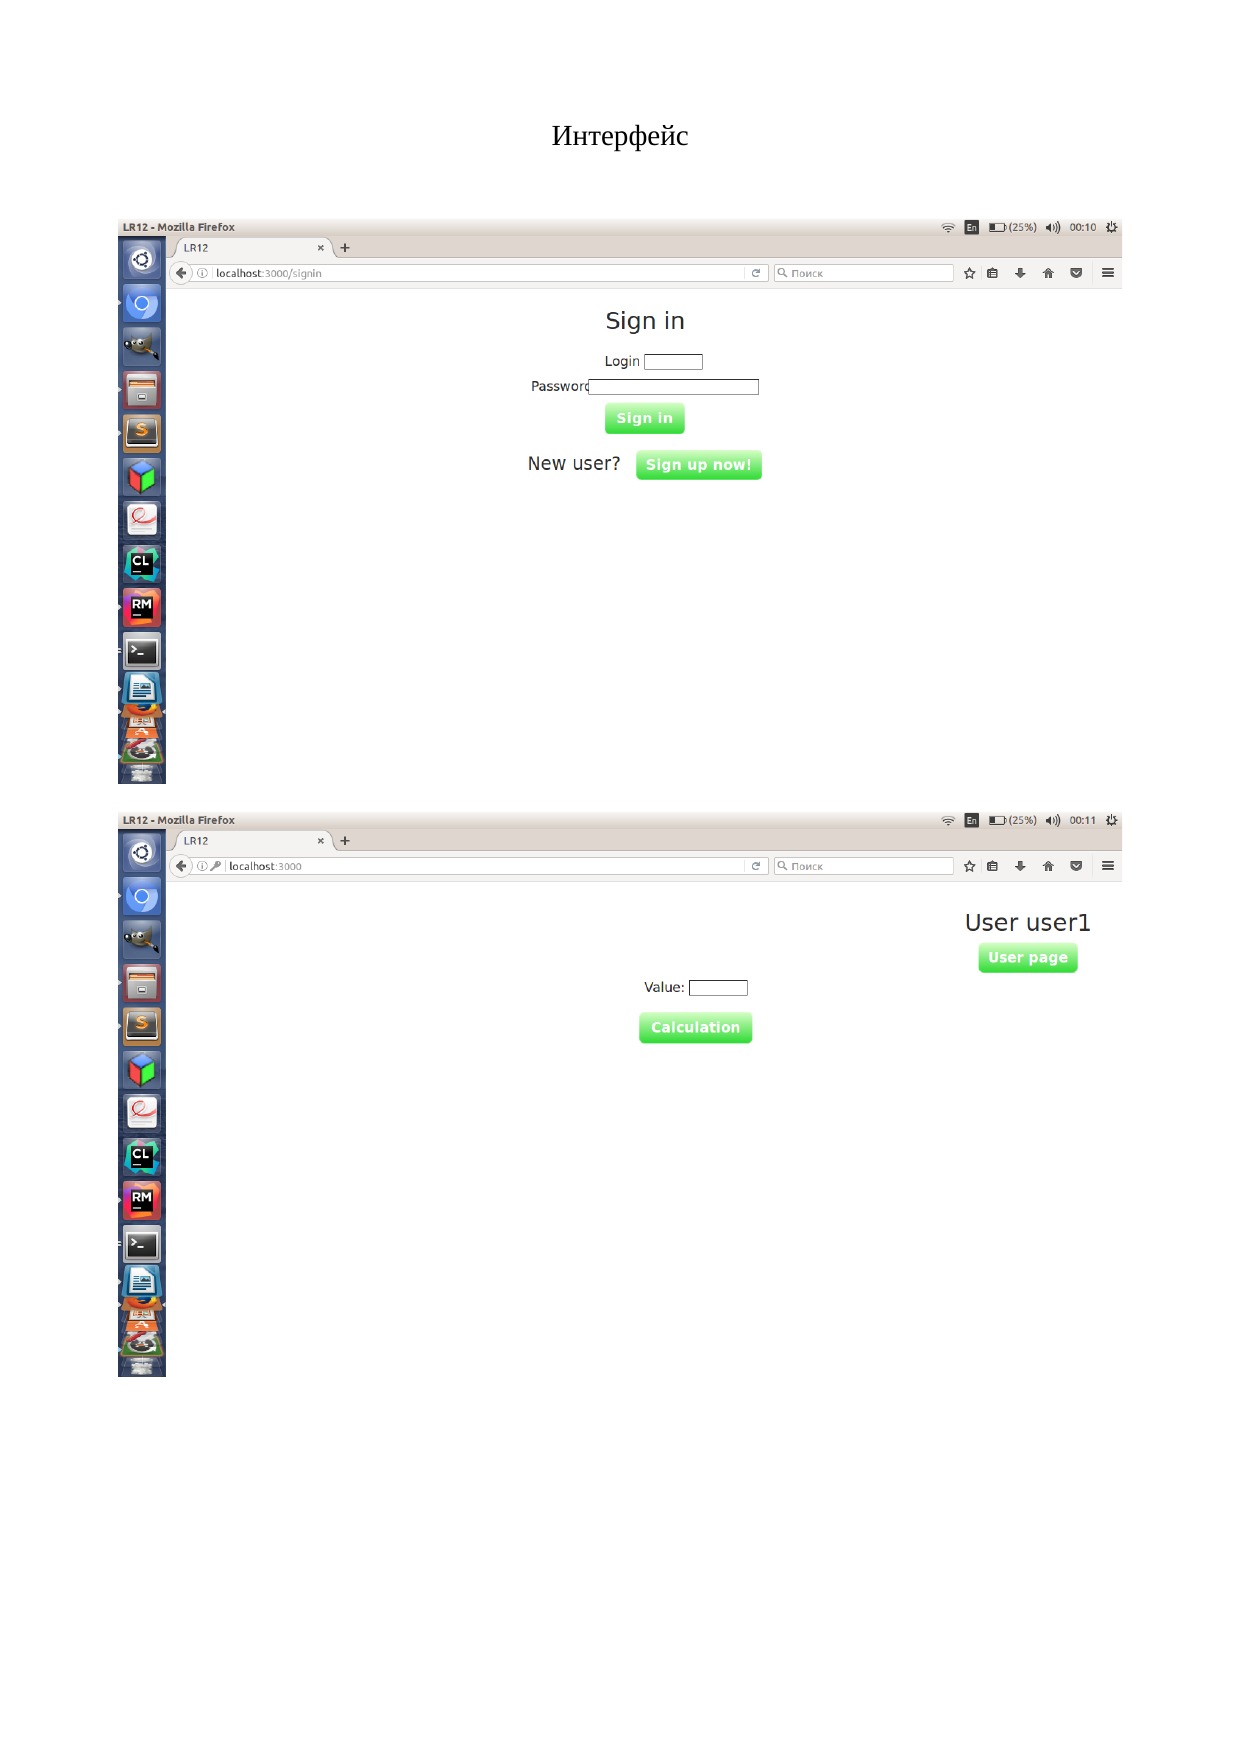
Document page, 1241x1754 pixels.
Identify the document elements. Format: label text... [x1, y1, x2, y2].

text Интерфейс [118, 118, 1122, 152]
